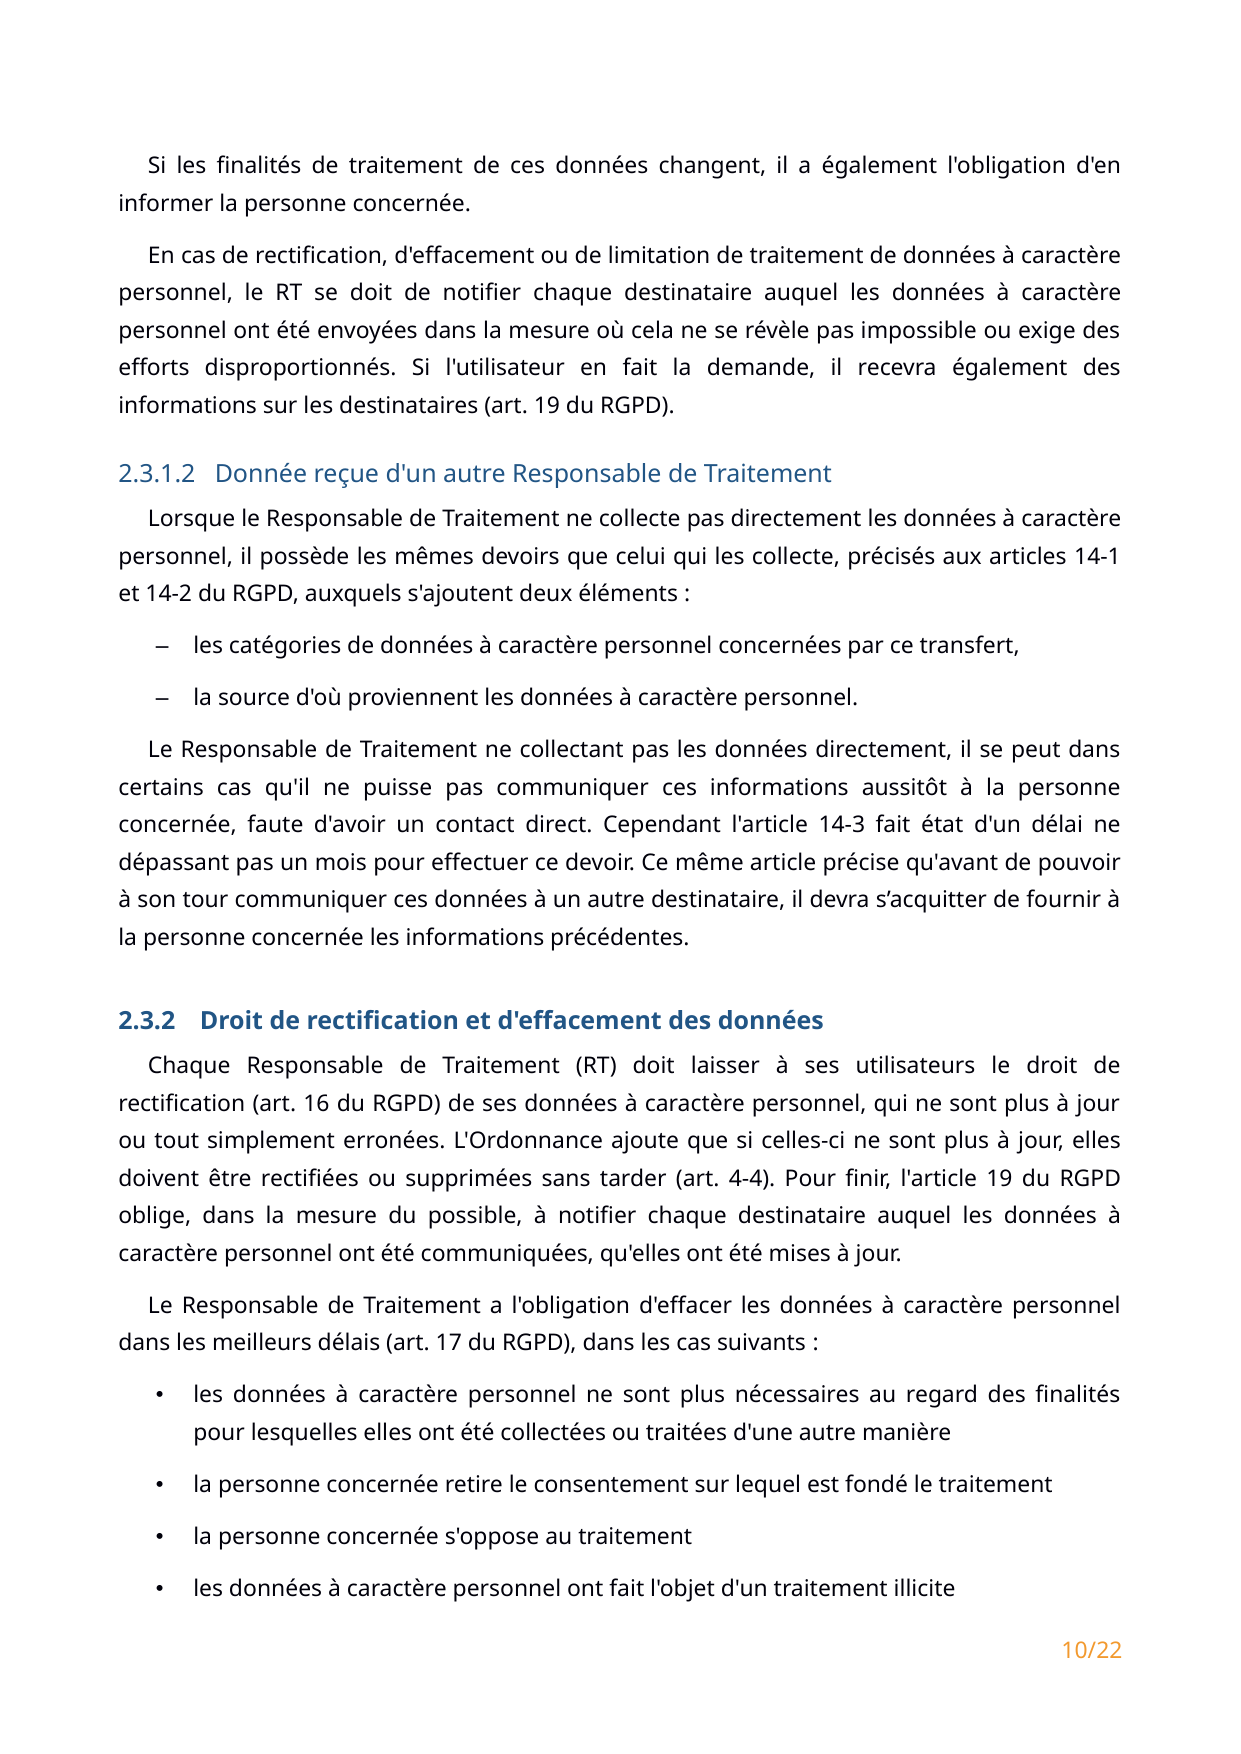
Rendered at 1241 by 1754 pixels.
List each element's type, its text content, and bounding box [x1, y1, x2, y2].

text Si les finalités de traitement de ces données changent, il a également l'obligation d'en informer la personne concernée. [118, 149, 1122, 218]
list la source d'où proviennent les données à caractère personnel. [156, 681, 1122, 713]
text Le Responsable de Traitement a l'obligation d'effacer les données à caractère personnel dans les meilleurs délais (art. 17 du RGPD), dans les cas suivants : [118, 1288, 1122, 1357]
text Lorsque le Responsable de Traitement ne collecte pas directement les données à caractère personnel, il possède les mêmes devoirs que celui qui les collecte, précisés aux articles 14-1 et 14-2 du RGPD, auxquels s'ajoutent deux éléments : [118, 502, 1122, 608]
subtitle Donnée reçue d'un autre Responsable de Traitement [118, 456, 1122, 490]
text Le Responsable de Traitement ne collectant pas les données directement, il se peut dans certains cas qu'il ne puisse pas communiquer ces informations aussitôt à la personne concernée, faute d'avoir un contact direct. Cependant l'article 14-3 fait état d'un délai ne dépassant pas un mois pour effectuer ce devoir. Ce même article précise qu'avant de pouvoir à son tour communiquer ces données à un autre destinataire, il devra s’acquitter de fournir à la personne concernée les informations précédentes. [118, 733, 1122, 952]
list les données à caractère personnel ont fait l'objet d'un traitement illicite [156, 1572, 1122, 1603]
text Chaque Responsable de Traitement (RT) doit laisser à ses utilisateurs le droit de rectification (art. 16 du RGPD) de ses données à caractère personnel, qui ne sont plus à jour ou tout simplement erronées. L'Ordonnance ajoute que si celles-ci ne sont plus à jour, elles doivent être rectifiées ou supprimées sans tarder (art. 4-4). Pour finir, l'article 19 du RGPD oblige, dans la mesure du possible, à notifier chaque destinataire auquel les données à caractère personnel ont été communiquées, qu'elles ont été mises à jour. [118, 1049, 1122, 1268]
list les données à caractère personnel ne sont plus nécessaires au regard des finalités pour lesquelles elles ont été collectées ou traitées d'une autre manière [156, 1378, 1122, 1447]
list les catégories de données à caractère personnel concernées par ce transfert, [156, 629, 1122, 661]
list la personne concernée retire le consentement sur lequel est fondé le traitement [156, 1468, 1122, 1499]
text En cas de rectification, d'effacement ou de limitation de traitement de données à caractère personnel, le RT se doit de notifier chaque destinataire auquel les données à caractère personnel ont été envoyées dans la mesure où cela ne se révèle pas impossible ou exige des efforts disproportionnés. Si l'utilisateur en fait la demande, il recevra également des informations sur les destinataires (art. 19 du RGPD). [118, 239, 1122, 420]
list la personne concernée s'oppose au traitement [156, 1520, 1122, 1551]
subtitle Droit de rectification et d'effacement des données [118, 1002, 1122, 1037]
